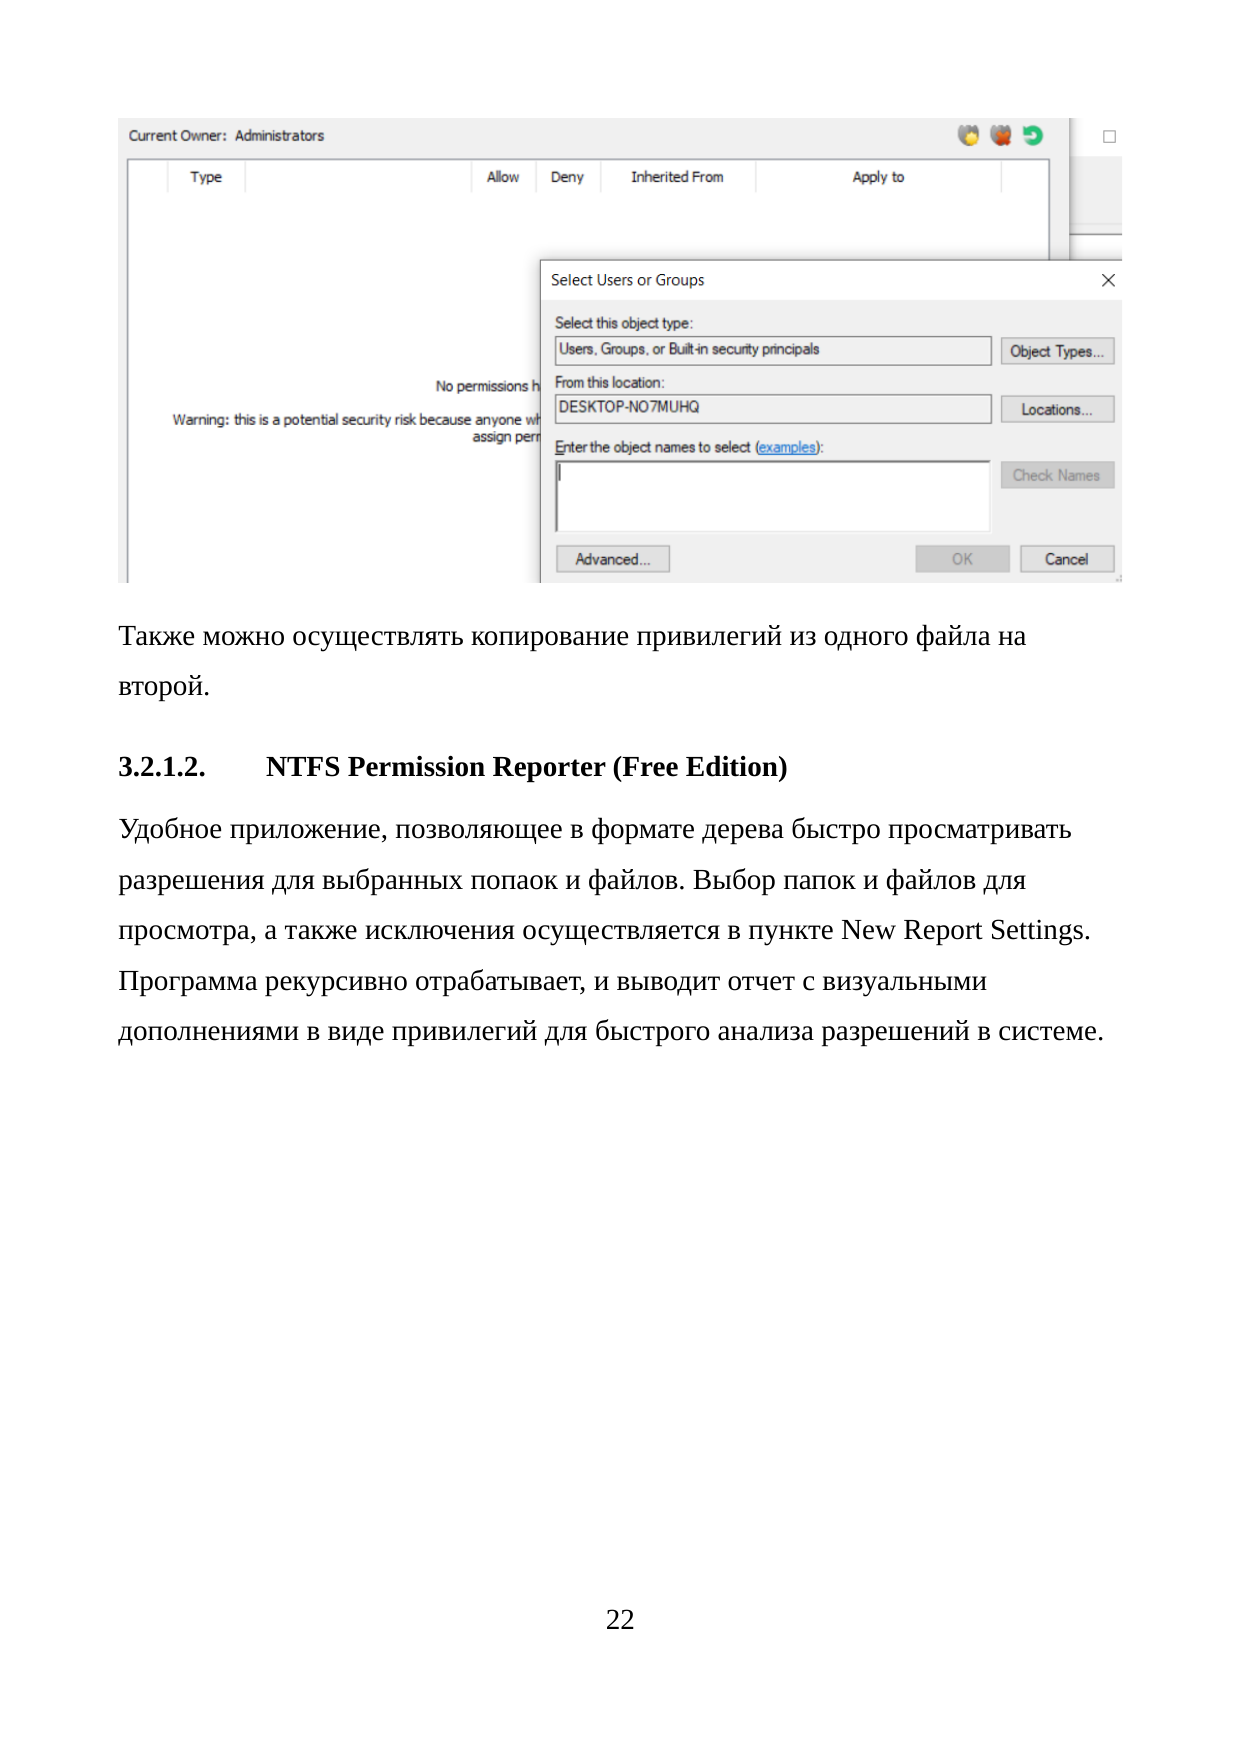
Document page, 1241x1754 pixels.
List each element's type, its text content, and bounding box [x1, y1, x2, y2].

text Удобное приложение, позволяющее в формате дерева быстро просматривать разрешения для выбранных попаок и файлов. Выбор папок и файлов для просмотра, а также исключения осуществляется в пункте New Report Settings. Программа рекурсивно отрабатывает, и выводит отчет с визуальными дополнениями в виде привилегий для быстрого анализа разрешений в системе. [118, 812, 1122, 1046]
picture [118, 118, 1123, 583]
text Также можно осуществлять копирование привилегий из одного файла на второй. [118, 618, 1122, 702]
subtitle NTFS Permission Reporter (Free Edition) [118, 749, 1122, 782]
